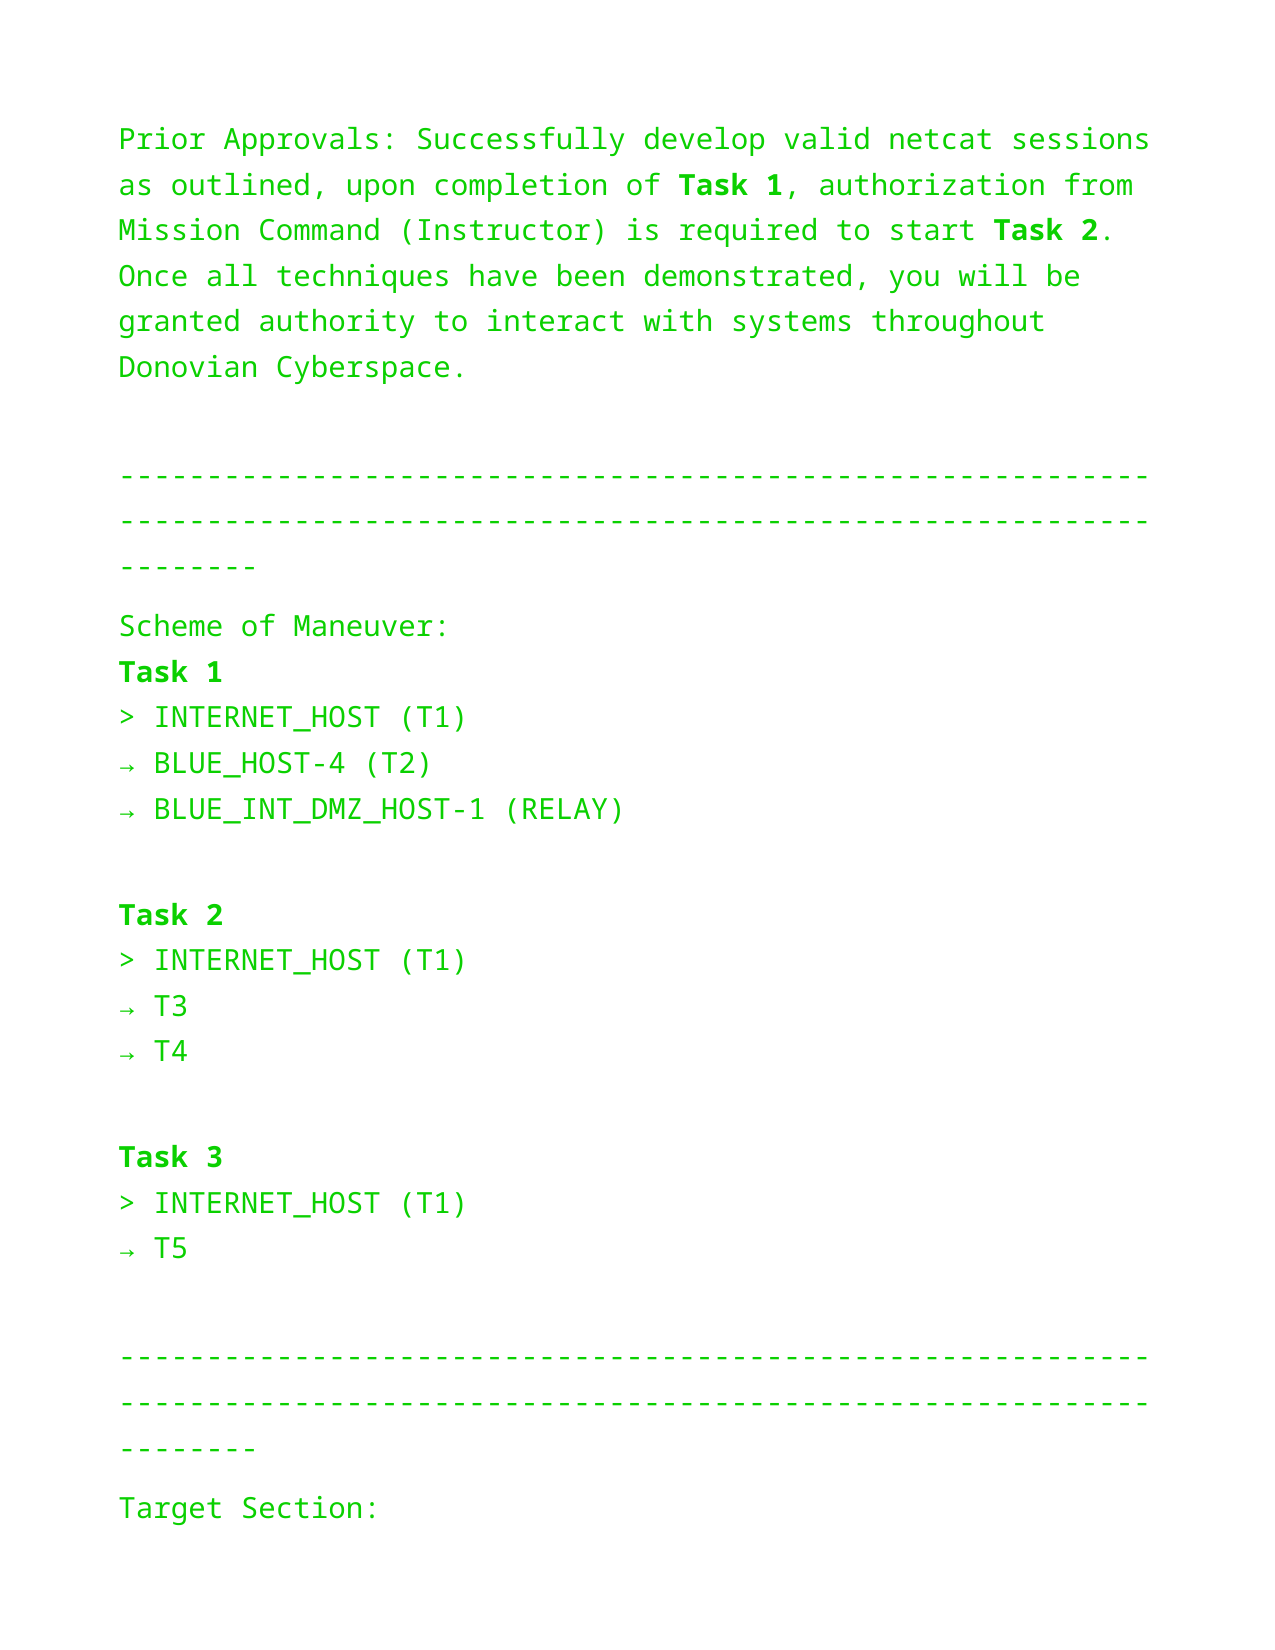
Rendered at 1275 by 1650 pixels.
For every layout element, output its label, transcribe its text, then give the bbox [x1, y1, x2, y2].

text Scheme of Maneuver: Task 1 > INTERNET_HOST (T1) → BLUE_HOST-4 (T2) → BLUE_INT_DMZ_HOST-1 (RELAY) [118, 606, 1157, 828]
text ------------------------------------------------------------------------------------------------------------------------------ [118, 1336, 1157, 1467]
text Prior Approvals: Successfully develop valid netcat sessions as outlined, upon completion of Task 1, authorization from Mission Command (Instructor) is required to start Task 2. Once all techniques have been demonstrated, you will be granted authority to interact with systems throughout Donovian Cyberspace. [118, 118, 1157, 386]
text Task 3 > INTERNET_HOST (T1) → T5 [118, 1091, 1157, 1267]
text Target Section: [118, 1487, 1157, 1527]
text Task 2 > INTERNET_HOST (T1) → T3 → T4 [118, 848, 1157, 1070]
text ------------------------------------------------------------------------------------------------------------------------------ [118, 454, 1157, 585]
